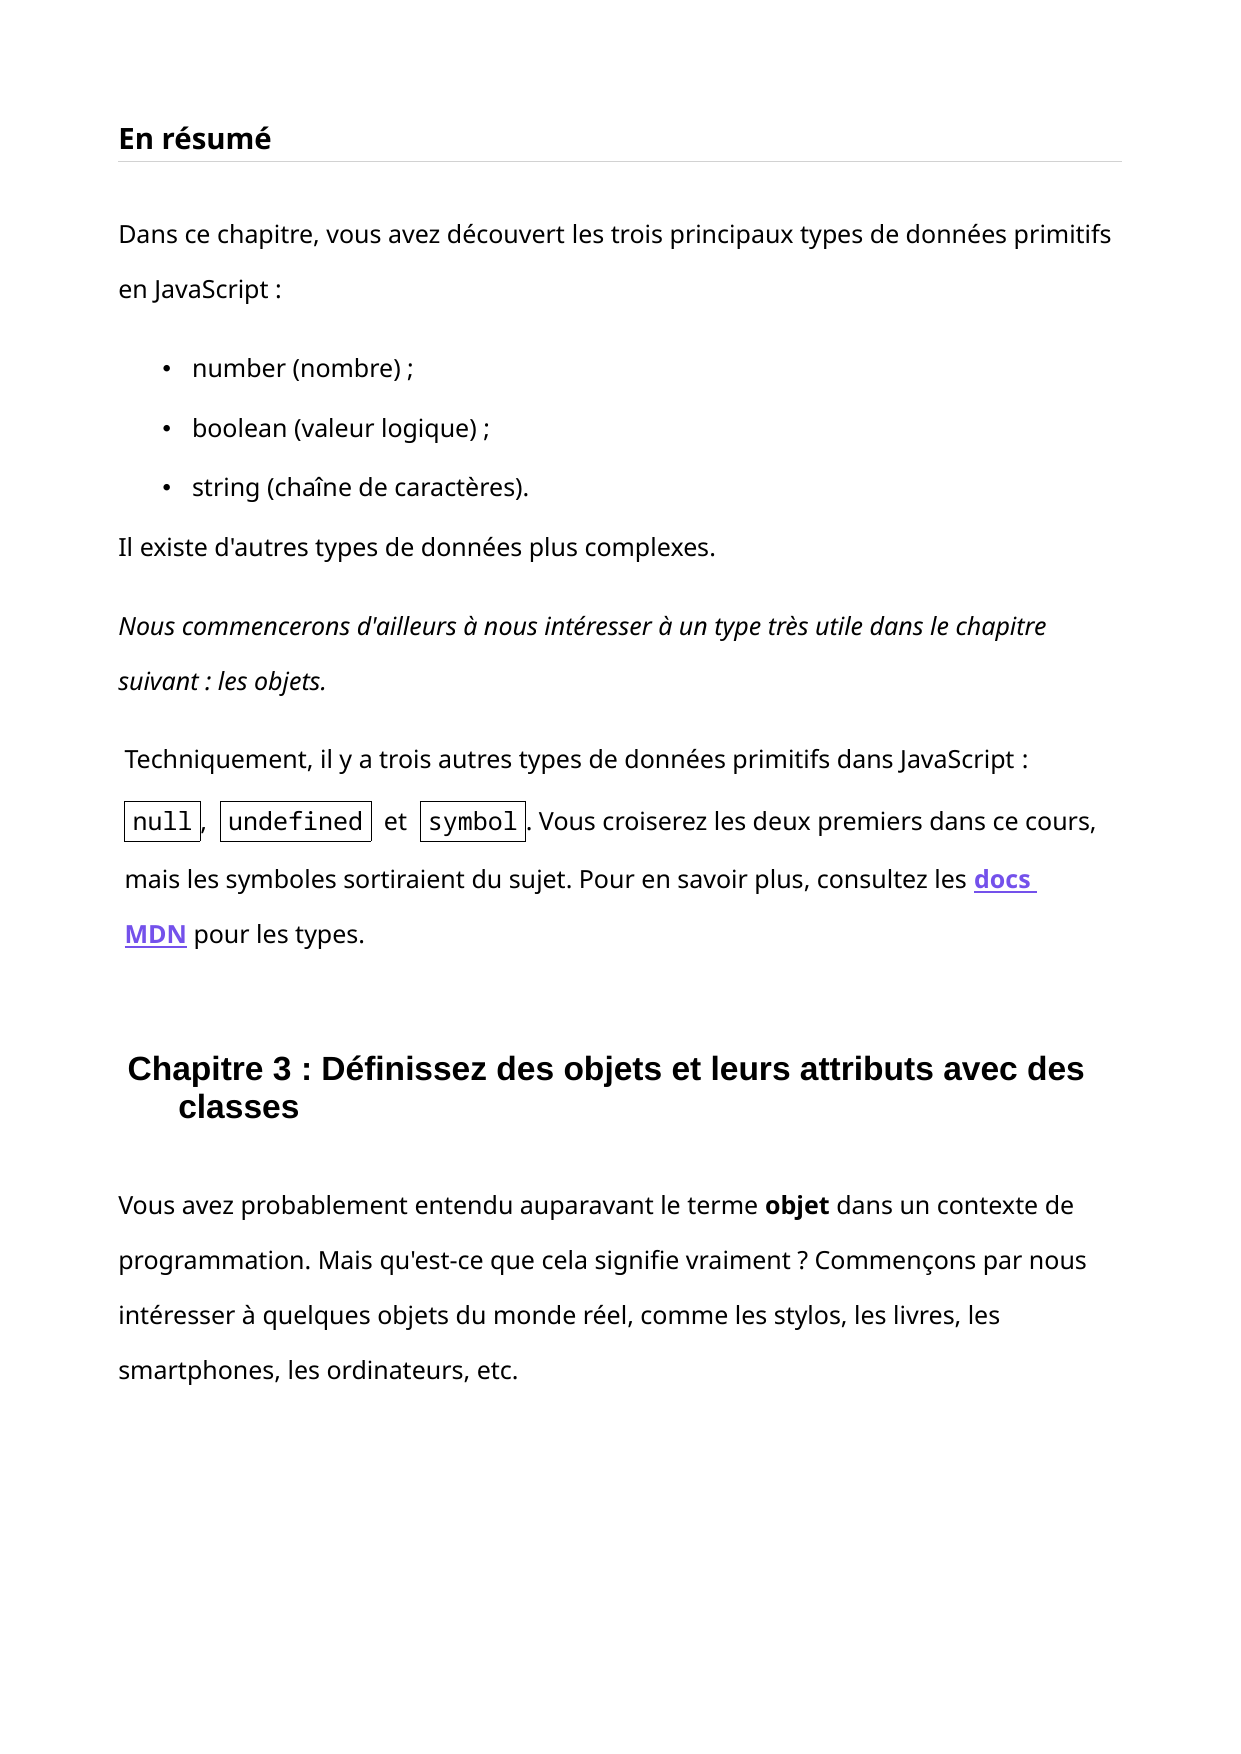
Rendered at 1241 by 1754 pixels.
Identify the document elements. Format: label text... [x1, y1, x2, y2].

list boolean (valeur logique) ; [162, 410, 1122, 444]
subtitle Chapitre 3 : Définissez des objets et leurs attributs avec des classes [118, 1048, 1122, 1126]
subtitle En résumé [118, 118, 1122, 161]
text Techniquement, il y a trois autres types de données primitifs dans JavaScript : null, undefined et symbol. Vous croiserez les deux premiers dans ce cours, mais les symboles sortiraient du sujet. Pour en savoir plus, consultez les docs MDN pour les types. [124, 742, 1116, 951]
list number (nombre) ; [162, 350, 1122, 384]
text Vous avez probablement entendu auparavant le terme objet dans un contexte de programmation. Mais qu'est-ce que cela signifie vraiment ? Commençons par nous intéresser à quelques objets du monde réel, comme les stylos, les livres, les smartphones, les ordinateurs, etc. [118, 1187, 1122, 1387]
list string (chaîne de caractères). [162, 470, 1122, 504]
text Dans ce chapitre, vous avez découvert les trois principaux types de données primitifs en JavaScript : [118, 217, 1122, 306]
text Nous commencerons d'ailleurs à nous intéresser à un type très utile dans le chapitre suivant : les objets. [118, 608, 1122, 697]
text Il existe d'autres types de données plus complexes. [118, 530, 1122, 564]
